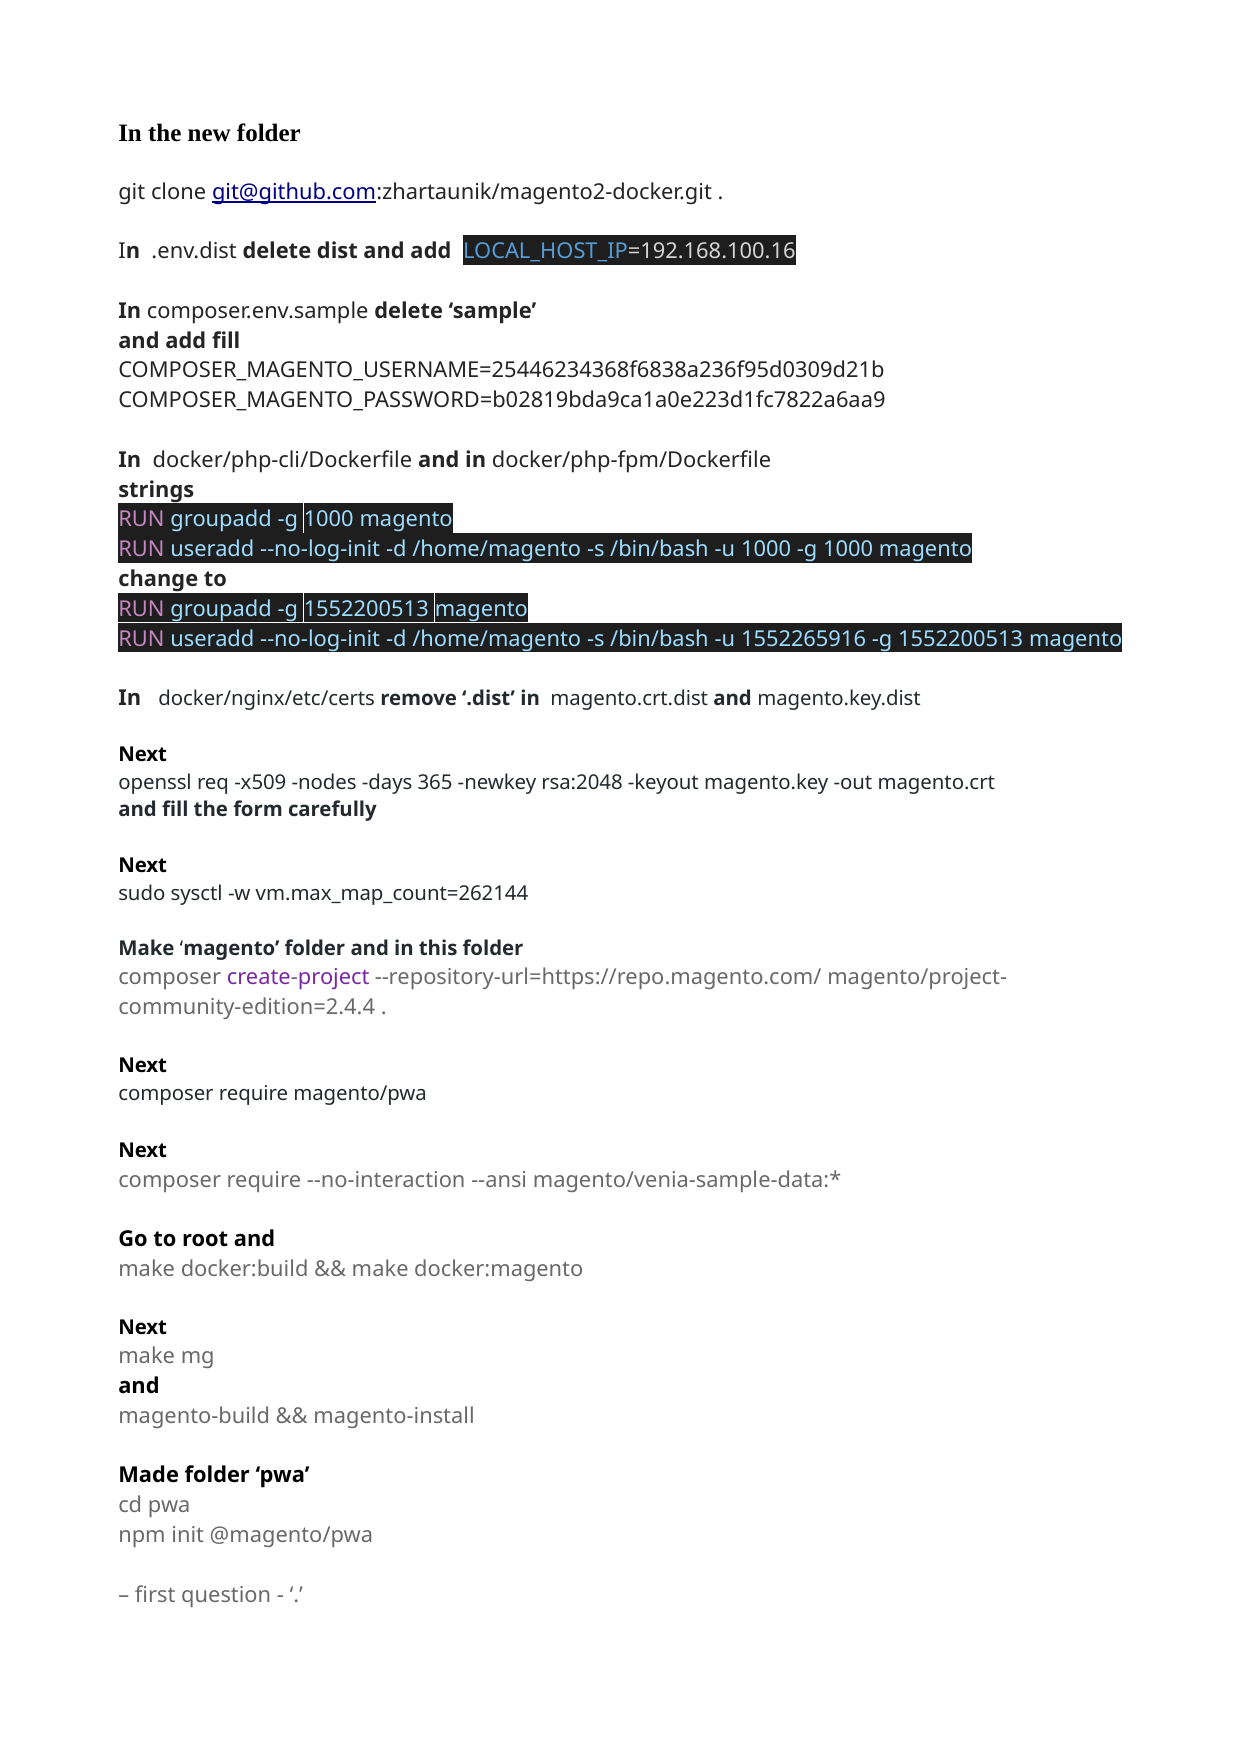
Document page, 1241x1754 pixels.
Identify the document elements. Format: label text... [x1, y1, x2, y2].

text RUN useradd --no-log-init -d /home/magento -s /bin/bash -u 1552265916 -g 1552200513 magento [118, 622, 1122, 652]
text In .env.dist delete dist and add LOCAL_HOST_IP=192.168.100.16 [118, 235, 1122, 265]
text In docker/php-cli/Dockerfile and in docker/php-fpm/Dockerfile [118, 444, 1122, 473]
text Next [118, 1136, 1122, 1163]
text Next [118, 1051, 1122, 1078]
text Go to root and [118, 1223, 1122, 1253]
text Make ‘magento’ folder and in this folder [118, 933, 1122, 961]
text make docker:build && make docker:magento [118, 1253, 1122, 1283]
text RUN groupadd -g 1000 magento [118, 503, 1122, 533]
text strings [118, 473, 1122, 503]
text Next [118, 1312, 1122, 1340]
text composer require magento/pwa [118, 1078, 1122, 1106]
text composer create-project --repository-url=https://repo.magento.com/ magento/project-community-edition=2.4.4 . [118, 961, 1122, 1021]
text RUN useradd --no-log-init -d /home/magento -s /bin/bash -u 1000 -g 1000 magento [118, 533, 1122, 563]
text sudo sysctl -w vm.max_map_count=262144 [118, 878, 1122, 906]
text and [118, 1370, 1122, 1400]
text change to [118, 563, 1122, 593]
text Next [118, 850, 1122, 878]
text Made folder ‘pwa’ [118, 1459, 1122, 1489]
text magento-build && magento-install [118, 1400, 1122, 1429]
text COMPOSER_MAGENTO_PASSWORD=b02819bda9ca1a0e223d1fc7822a6aa9 [118, 384, 1122, 414]
text git clone git@github.com:zhartaunik/magento2-docker.git . [118, 176, 1122, 205]
text In docker/nginx/etc/certs remove ‘.dist’ in magento.crt.dist and magento.key.dist [118, 682, 1122, 712]
text Next [118, 739, 1122, 767]
text and fill the form carefully [118, 795, 1122, 823]
text and add fill [118, 324, 1122, 354]
text composer require --no-interaction --ansi magento/venia-sample-data:* [118, 1163, 1122, 1193]
text COMPOSER_MAGENTO_USERNAME=25446234368f6838a236f95d0309d21b [118, 354, 1122, 384]
text In the new folder [118, 118, 1122, 147]
text RUN groupadd -g 1552200513 magento [118, 593, 1122, 622]
text – first question - ‘.’ [118, 1578, 1122, 1608]
text openssl req -x509 -nodes -days 365 -newkey rsa:2048 -keyout magento.key -out magento.crt [118, 767, 1122, 795]
text In composer.env.sample delete ‘sample’ [118, 295, 1122, 324]
text make mg [118, 1340, 1122, 1370]
text cd pwa [118, 1489, 1122, 1519]
text npm init @magento/pwa [118, 1519, 1122, 1549]
